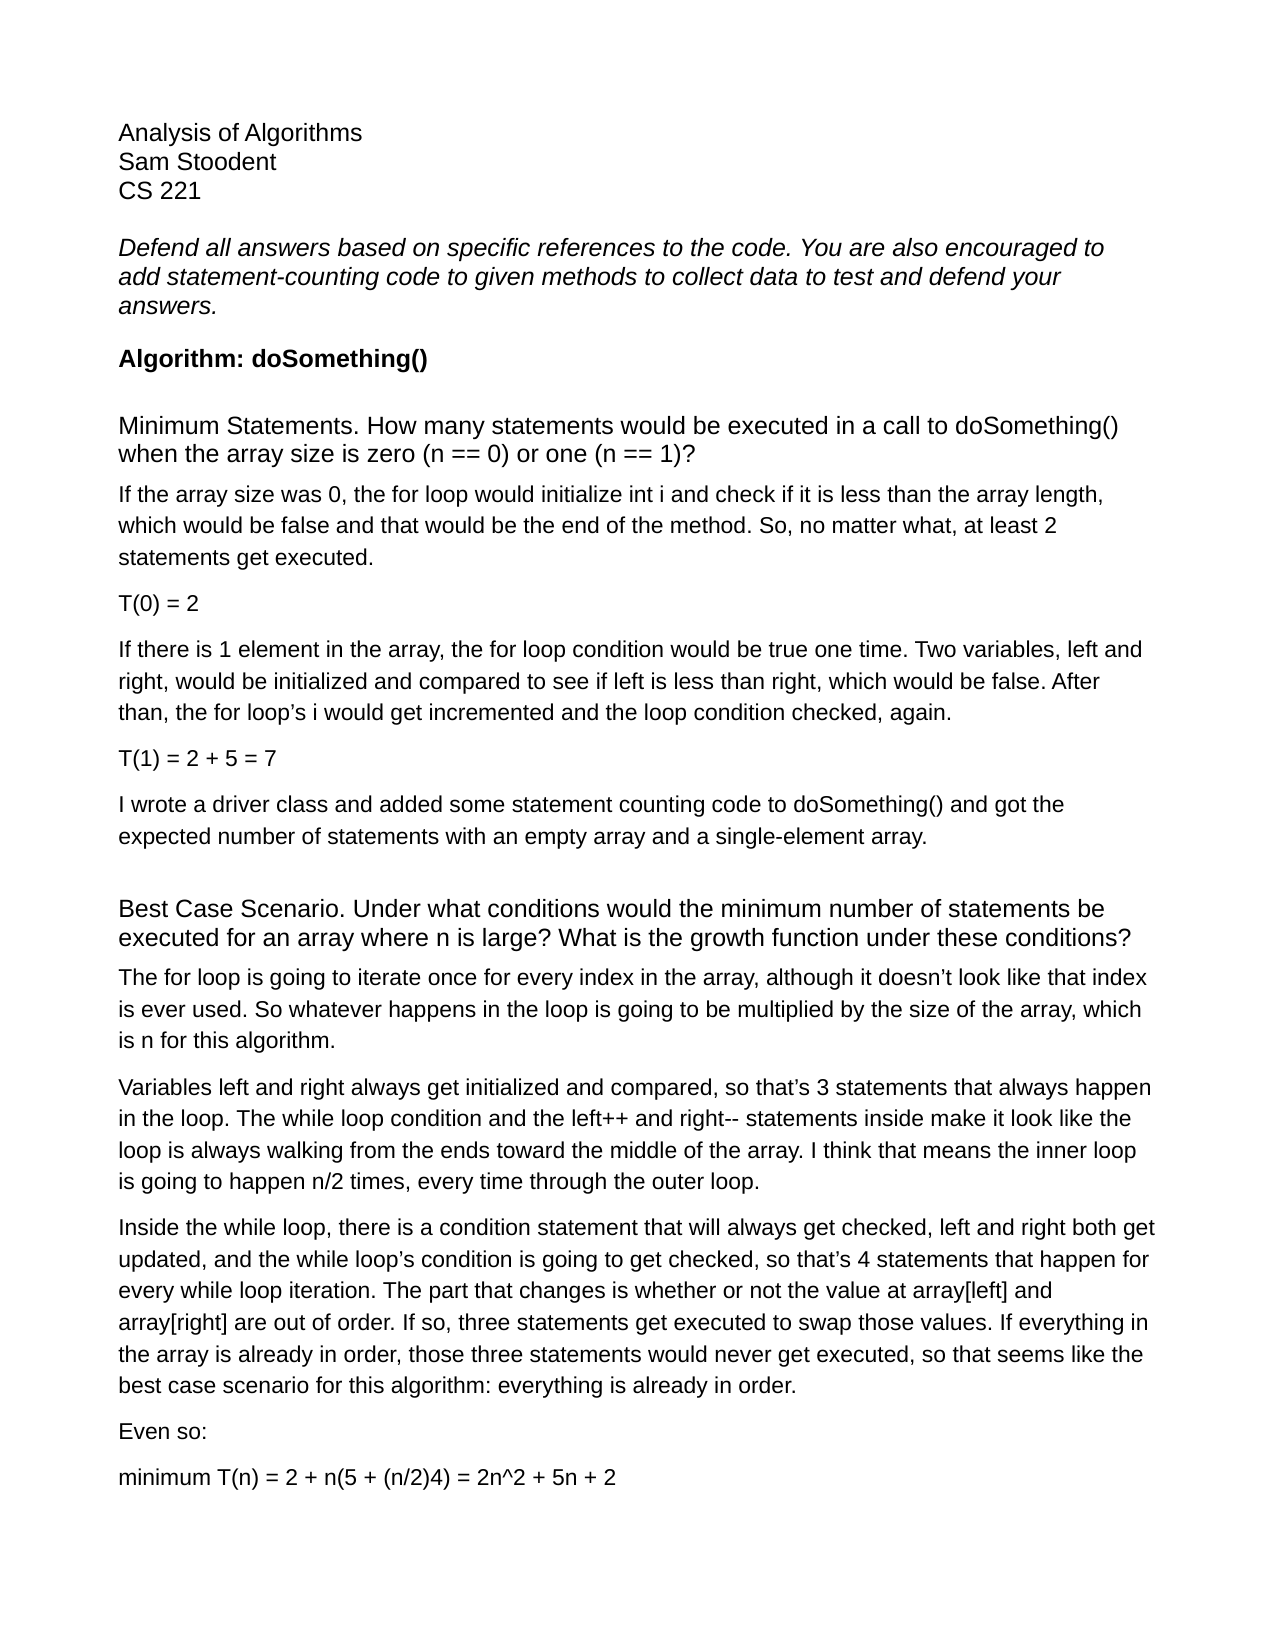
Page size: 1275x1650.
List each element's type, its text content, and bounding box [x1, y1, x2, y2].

text Analysis of Algorithms [118, 118, 1157, 147]
text Inside the while loop, there is a condition statement that will always get checked, left and right both get updated, and the while loop’s condition is going to get checked, so that’s 4 statements that happen for every while loop iteration. The part that changes is whether or not the value at array[left] and array[right] are out of order. If so, three statements get executed to swap those values. If everything in the array is already in order, those three statements would never get executed, so that seems like the best case scenario for this algorithm: everything is already in order. [118, 1214, 1157, 1398]
subtitle Algorithm: doSomething() [118, 344, 1157, 373]
text T(0) = 2 [118, 590, 1157, 616]
text minimum T(n) = 2 + n(5 + (n/2)4) = 2n^2 + 5n + 2 [118, 1464, 1157, 1491]
text T(1) = 2 + 5 = 7 [118, 745, 1157, 772]
text Variables left and right always get initialized and compared, so that’s 3 statements that always happen in the loop. The while loop condition and the left++ and right-- statements inside make it look like the loop is always walking from the ends toward the middle of the array. I think that means the inner loop is going to happen n/2 times, every time through the outer loop. [118, 1073, 1157, 1194]
text Defend all answers based on specific references to the code. You are also encouraged to add statement-counting code to given methods to collect data to test and defend your answers. [118, 233, 1157, 319]
text If the array size was 0, the for loop would initialize int i and check if it is less than the array length, which would be false and that would be the end of the method. So, no matter what, at least 2 statements get executed. [118, 481, 1157, 570]
text The for loop is going to iterate once for every index in the array, although it doesn’t look like that index is ever used. So whatever happens in the loop is going to be multiplied by the size of the array, which is n for this algorithm. [118, 964, 1157, 1054]
subtitle Minimum Statements. How many statements would be executed in a call to doSomething() when the array size is zero (n == 0) or one (n == 1)? [118, 411, 1157, 468]
text If there is 1 element in the array, the for loop condition would be true one time. Two variables, left and right, would be initialized and compared to see if left is less than right, which would be false. After than, the for loop’s i would get incremented and the loop condition checked, again. [118, 636, 1157, 726]
text I wrote a driver class and added some statement counting code to doSomething() and got the expected number of statements with an empty array and a single-element array. [118, 791, 1157, 849]
text Even so: [118, 1418, 1157, 1444]
text CS 221 [118, 176, 1157, 204]
subtitle Best Case Scenario. Under what conditions would the minimum number of statements be executed for an array where n is large? What is the growth function under these conditions? [118, 894, 1157, 952]
text Sam Stoodent [118, 147, 1157, 176]
